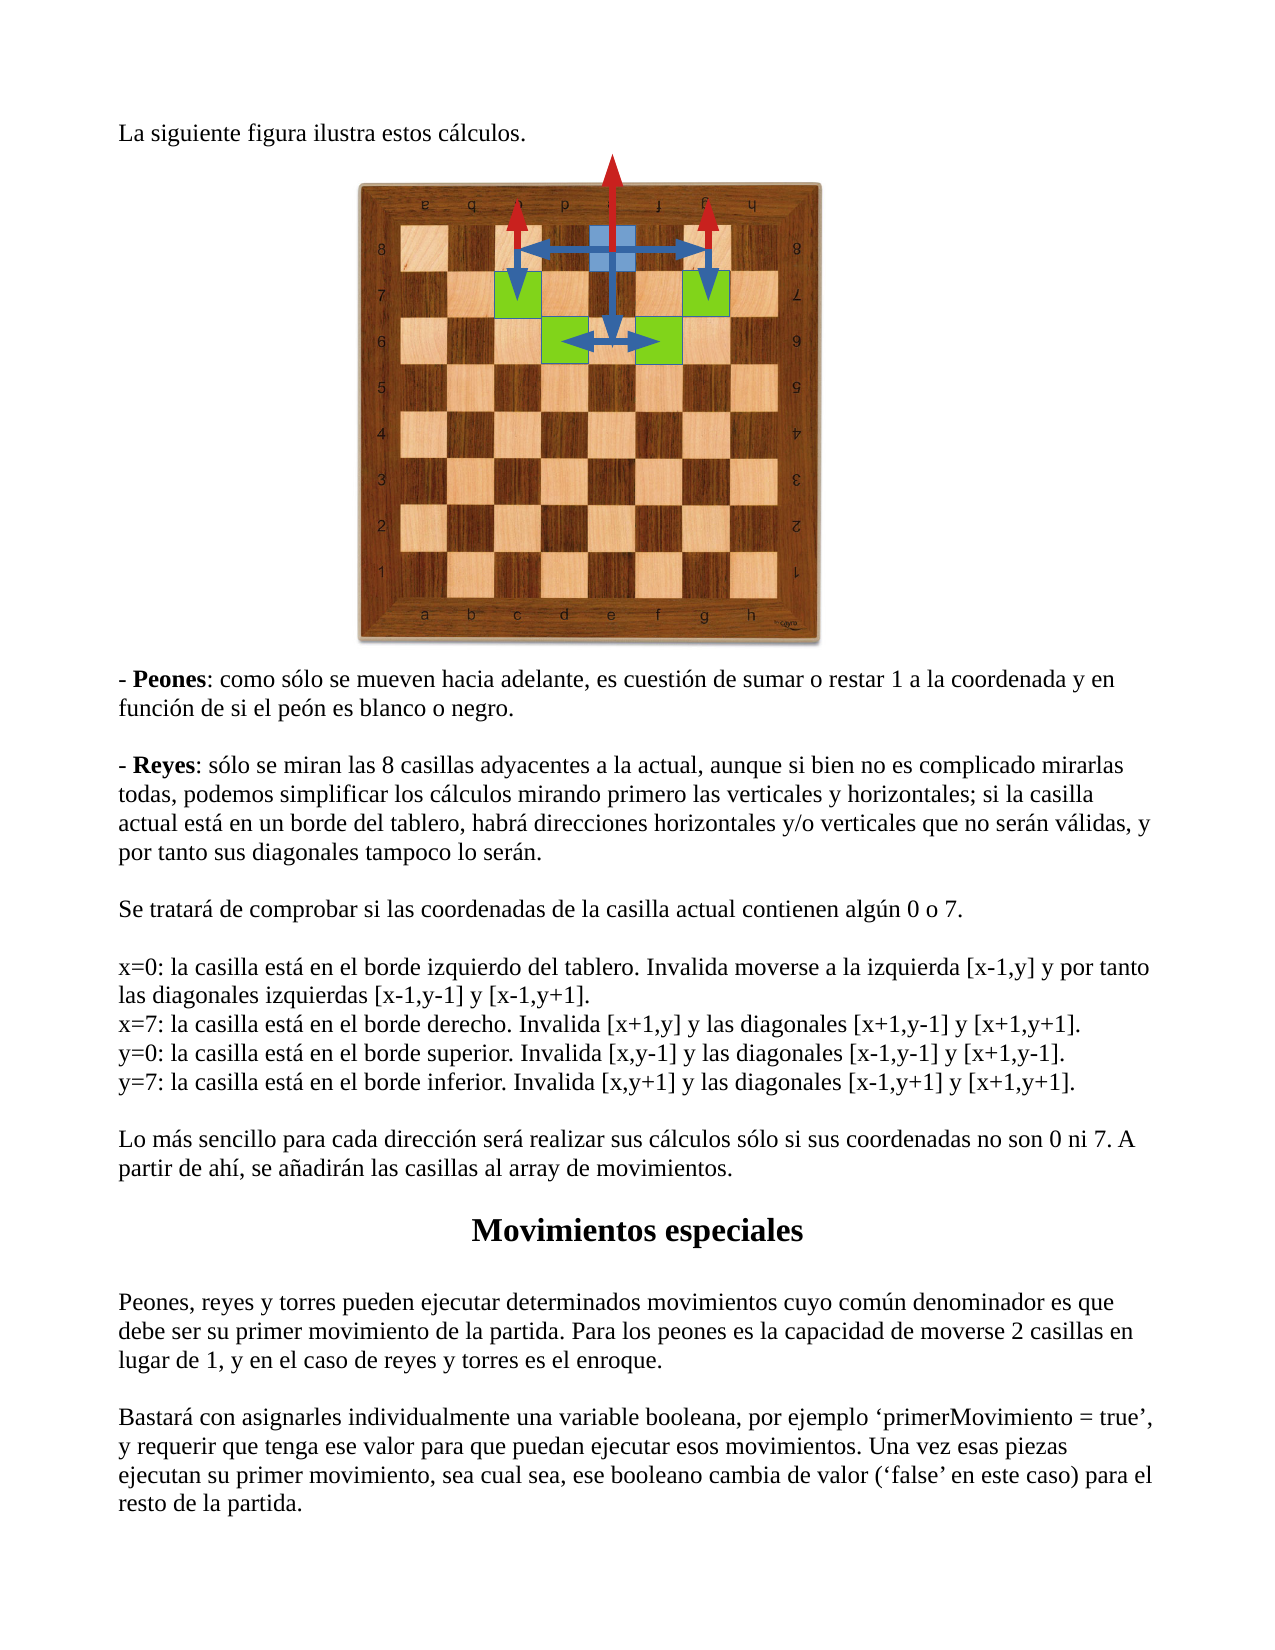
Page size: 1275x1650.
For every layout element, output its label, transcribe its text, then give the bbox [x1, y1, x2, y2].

text Bastará con asignarles individualmente una variable booleana, por ejemplo ‘primerMovimiento = true’, y requerir que tenga ese valor para que puedan ejecutar esos movimientos. Una vez esas piezas ejecutan su primer movimiento, sea cual sea, ese booleano cambia de valor (‘false’ en este caso) para el resto de la partida. [118, 1402, 1157, 1517]
text - Peones: como sólo se mueven hacia adelante, es cuestión de sumar o restar 1 a la coordenada y en función de si el peón es blanco o negro. [118, 664, 1157, 722]
text Movimientos especiales [118, 1211, 1157, 1249]
text Peones, reyes y torres pueden ejecutar determinados movimientos cuyo común denominador es que debe ser su primer movimiento de la partida. Para los peones es la capacidad de moverse 2 casillas en lugar de 1, y en el caso de reyes y torres es el enroque. [118, 1287, 1157, 1373]
text - Reyes: sólo se miran las 8 casillas adyacentes a la actual, aunque si bien no es complicado mirarlas todas, podemos simplificar los cálculos mirando primero las verticales y horizontales; si la casilla actual está en un borde del tablero, habrá direcciones horizontales y/o verticales que no serán válidas, y por tanto sus diagonales tampoco lo serán. [118, 751, 1157, 866]
text Se tratará de comprobar si las coordenadas de la casilla actual contienen algún 0 o 7. [118, 894, 1157, 923]
picture [616, 251, 705, 338]
text y=7: la casilla está en el borde inferior. Invalida [x,y+1] y las diagonales [x-1,y+1] y [x+1,y+1]. [118, 1067, 1157, 1096]
picture [521, 252, 609, 338]
text La siguiente figura ilustra estos cálculos. [118, 118, 1157, 147]
text Lo más sencillo para cada dirección será realizar sus cálculos sólo si sus coordenadas no son 0 ni 7. A partir de ahí, se añadirán las casillas al array de movimientos. [118, 1124, 1157, 1182]
text x=0: la casilla está en el borde izquierdo del tablero. Invalida moverse a la izquierda [x-1,y] y por tanto las diagonales izquierdas [x-1,y-1] y [x-1,y+1]. [118, 952, 1157, 1009]
picture [272, 175, 909, 654]
text y=0: la casilla está en el borde superior. Invalida [x,y-1] y las diagonales [x-1,y-1] y [x+1,y-1]. [118, 1038, 1157, 1067]
text x=7: la casilla está en el borde derecho. Invalida [x+1,y] y las diagonales [x+1,y-1] y [x+1,y+1]. [118, 1009, 1157, 1038]
